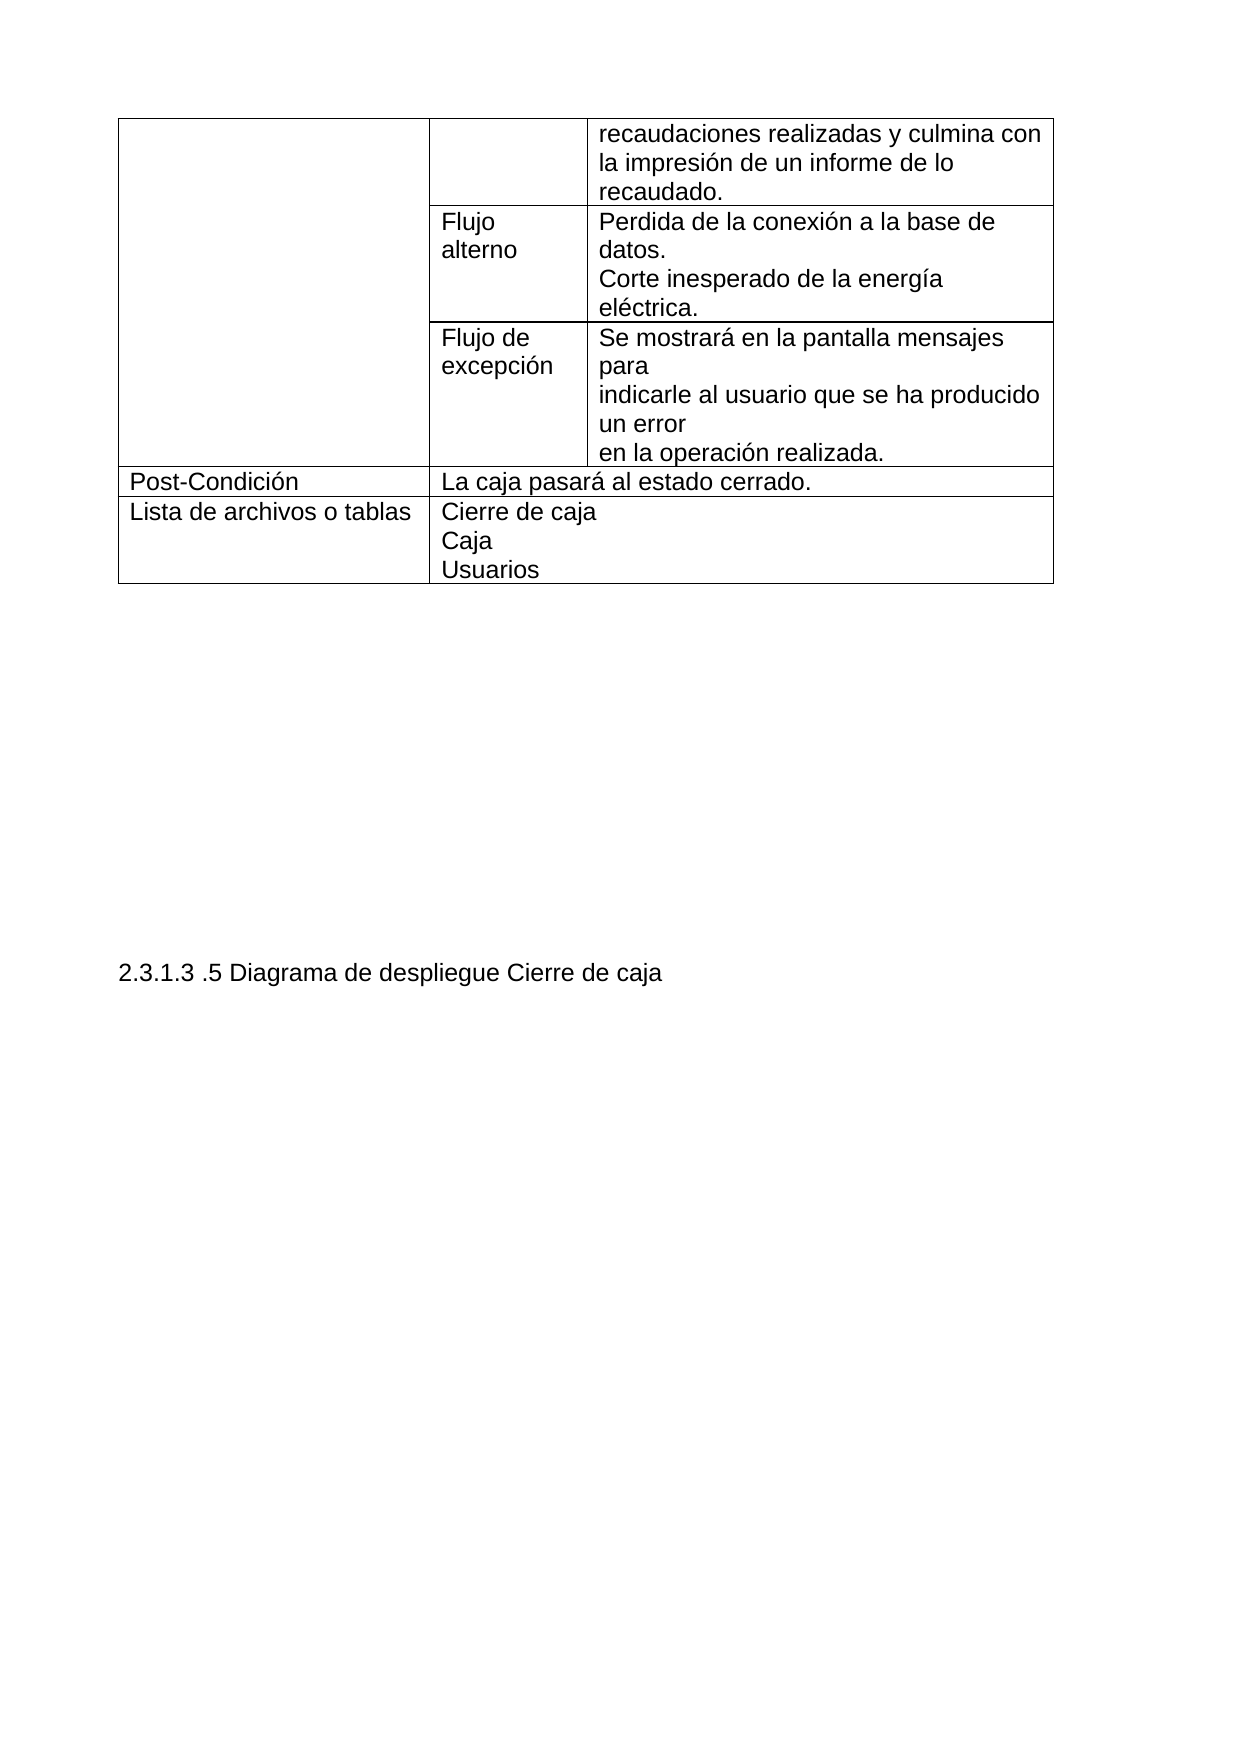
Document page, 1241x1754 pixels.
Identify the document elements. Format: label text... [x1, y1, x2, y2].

table_cell Flujo alterno [430, 206, 587, 321]
table_cell Perdida de la conexión a la base de datos. Corte inesperado de la energía eléctrica. [588, 206, 1053, 321]
table_cell Post-Condición [119, 467, 429, 496]
table_cell Flujo de excepción [430, 323, 587, 466]
table_cell [119, 119, 429, 466]
table_cell [430, 119, 587, 205]
table_cell Lista de archivos o tablas [119, 497, 429, 583]
table_cell recaudaciones realizadas y culmina con la impresión de un informe de lo recaudado. [588, 119, 1053, 205]
table_cell Se mostrará en la pantalla mensajes para indicarle al usuario que se ha producido un error en la operación realizada. [588, 323, 1053, 466]
table_cell La caja pasará al estado cerrado. [430, 467, 1053, 496]
text 2.3.1.3 .5 Diagrama de despliegue Cierre de caja [118, 958, 1122, 987]
table_cell Cierre de caja Caja Usuarios [430, 497, 1053, 583]
